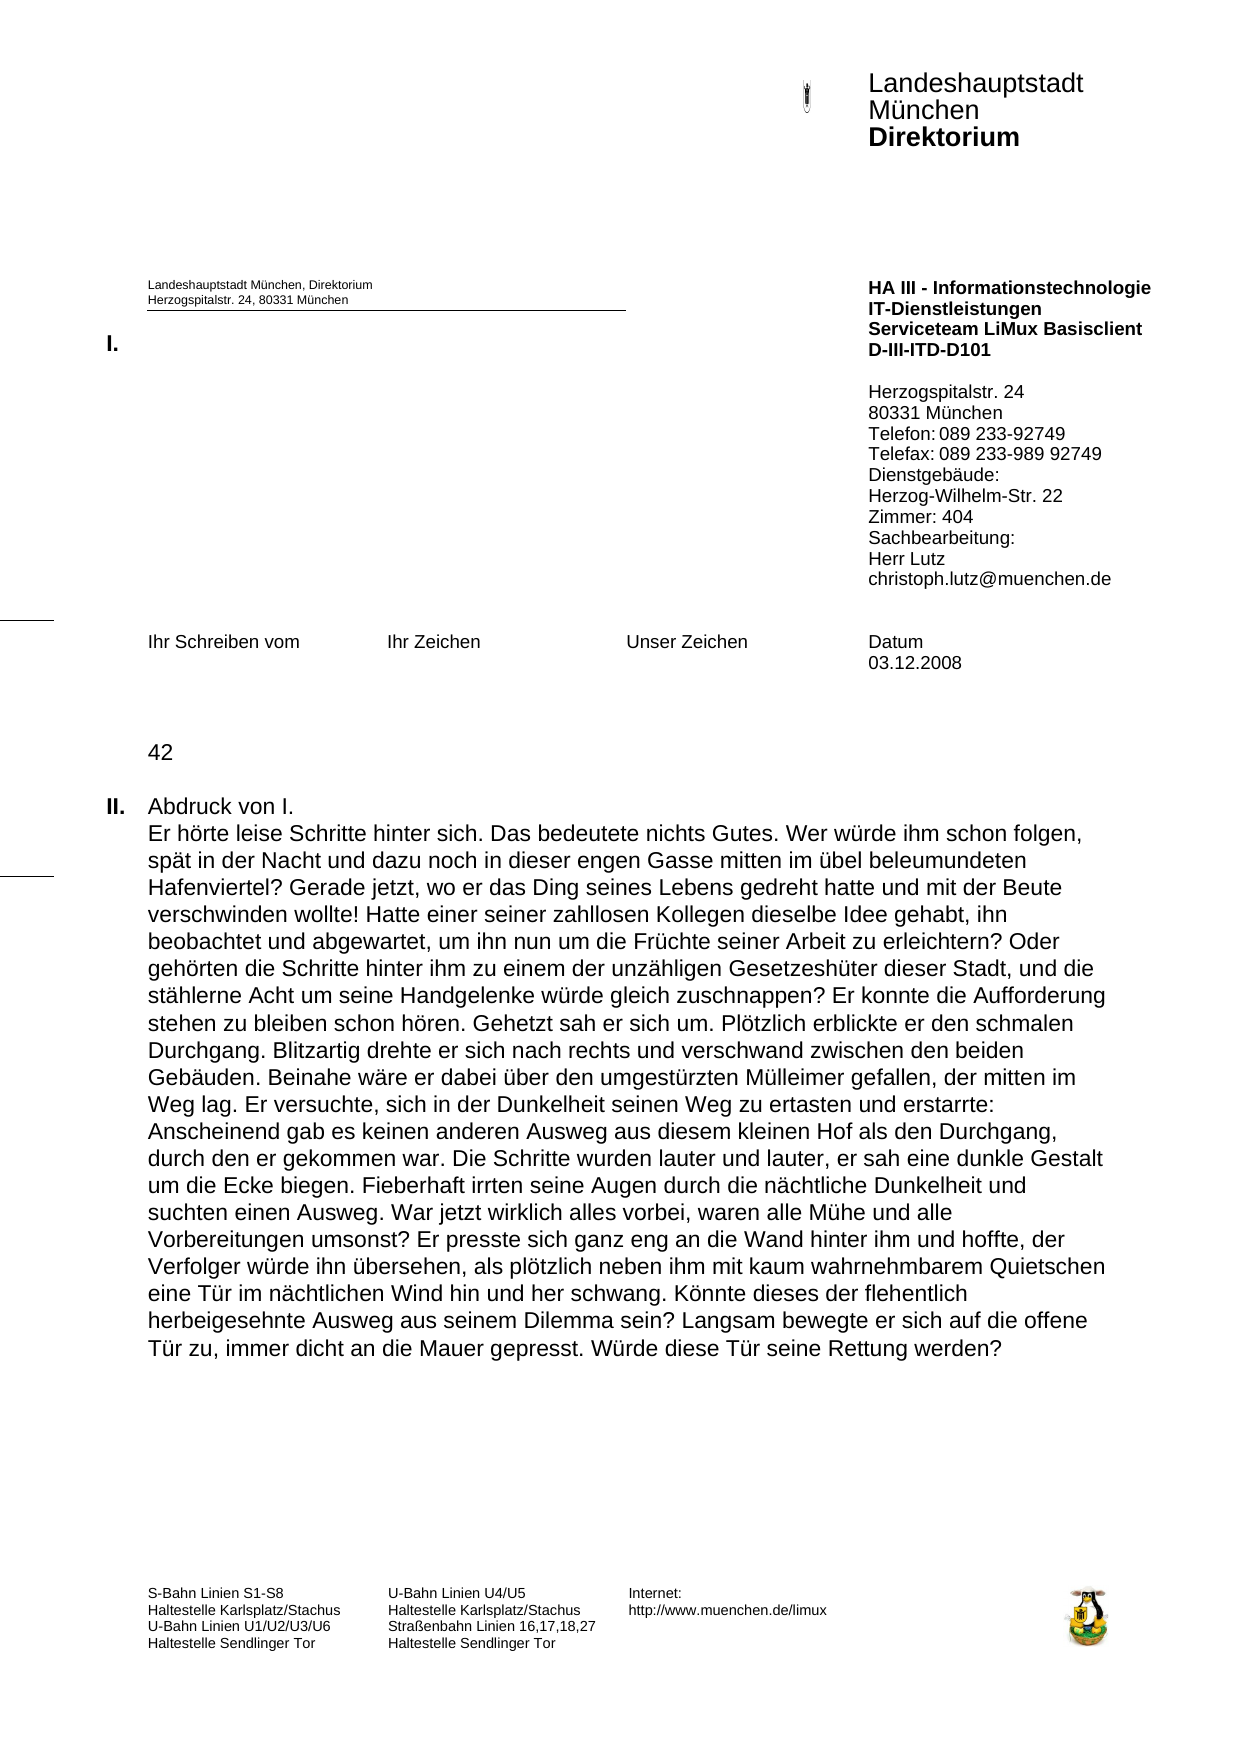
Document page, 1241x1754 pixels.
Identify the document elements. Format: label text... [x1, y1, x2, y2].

text 42 [148, 738, 1109, 766]
table_header S-Bahn Linien S1-S8 Haltestelle Karlsplatz/Stachus U-Bahn Linien U1/U2/U3/U6 Haltestelle Sendlinger Tor [148, 1551, 388, 1652]
picture [1063, 1585, 1109, 1647]
text Landeshauptstadt München, Direktorium [148, 277, 626, 292]
text Landeshauptstadt [868, 71, 1199, 98]
text Datum [868, 632, 1108, 653]
text 03.12.2008 [868, 653, 1108, 673]
text HA III - Informationstechnologie IT-Dienstleistungen Serviceteam LiMux Basisclient [868, 277, 1199, 340]
text D-III-ITD-D101 [868, 340, 1199, 361]
text Unser Zeichen [626, 632, 833, 653]
table_header Internet: http://www.muenchen.de/limux [628, 1551, 869, 1652]
picture [803, 80, 811, 113]
text Ihr Schreiben vom [148, 632, 354, 653]
text II. Abdruck von I. [106, 793, 1109, 820]
text Herzogspitalstr. 24, 80331 München [148, 292, 626, 307]
text Herzogspitalstr. 24 80331 München Telefon: 089 233-92749 Telefax: 089 233-989 92749 Dienstgebäude: Herzog-Wilhelm-Str. 22 Zimmer: 404 Sachbearbeitung: Herr Lutz christoph.lutz@muenchen.de [868, 382, 1199, 590]
text Er hörte leise Schritte hinter sich. Das bedeutete nichts Gutes. Wer würde ihm schon folgen, spät in der Nacht und dazu noch in dieser engen Gasse mitten im übel beleumundeten Hafenviertel? Gerade jetzt, wo er das Ding seines Lebens gedreht hatte und mit der Beute verschwinden wollte! Hatte einer seiner zahllosen Kollegen dieselbe Idee gehabt, ihn beobachtet und abgewartet, um ihn nun um die Früchte seiner Arbeit zu erleichtern? Oder gehörten die Schritte hinter ihm zu einem der unzähligen Gesetzeshüter dieser Stadt, und die stählerne Acht um seine Handgelenke würde gleich zuschnappen? Er konnte die Aufforderung stehen zu bleiben schon hören. Gehetzt sah er sich um. Plötzlich erblickte er den schmalen Durchgang. Blitzartig drehte er sich nach rechts und verschwand zwischen den beiden Gebäuden. Beinahe wäre er dabei über den umgestürzten Mülleimer gefallen, der mitten im Weg lag. Er versuchte, sich in der Dunkelheit seinen Weg zu ertasten und erstarrte: Anscheinend gab es keinen anderen Ausweg aus diesem kleinen Hof als den Durchgang, durch den er gekommen war. Die Schritte wurden lauter und lauter, er sah eine dunkle Gestalt um die Ecke biegen. Fieberhaft irrten seine Augen durch die nächtliche Dunkelheit und suchten einen Ausweg. War jetzt wirklich alles vorbei, waren alle Mühe und alle Vorbereitungen umsonst? Er presste sich ganz eng an die Wand hinter ihm und hoffte, der Verfolger würde ihn übersehen, als plötzlich neben ihm mit kaum wahrnehmbarem Quietschen eine Tür im nächtlichen Wind hin und her schwang. Könnte dieses der flehentlich herbeigesehnte Ausweg aus seinem Dilemma sein? Langsam bewegte er sich auf die offene Tür zu, immer dicht an die Mauer gepresst. Würde diese Tür seine Rettung werden? [148, 820, 1109, 1361]
text Ihr Zeichen [387, 632, 593, 653]
table_header [869, 1551, 1110, 1652]
text München [868, 98, 1199, 125]
table_header U-Bahn Linien U4/U5 Haltestelle Karlsplatz/Stachus Straßenbahn Linien 16,17,18,27 Haltestelle Sendlinger Tor [388, 1551, 628, 1652]
text Direktorium [868, 125, 1199, 152]
text I. [106, 331, 136, 356]
